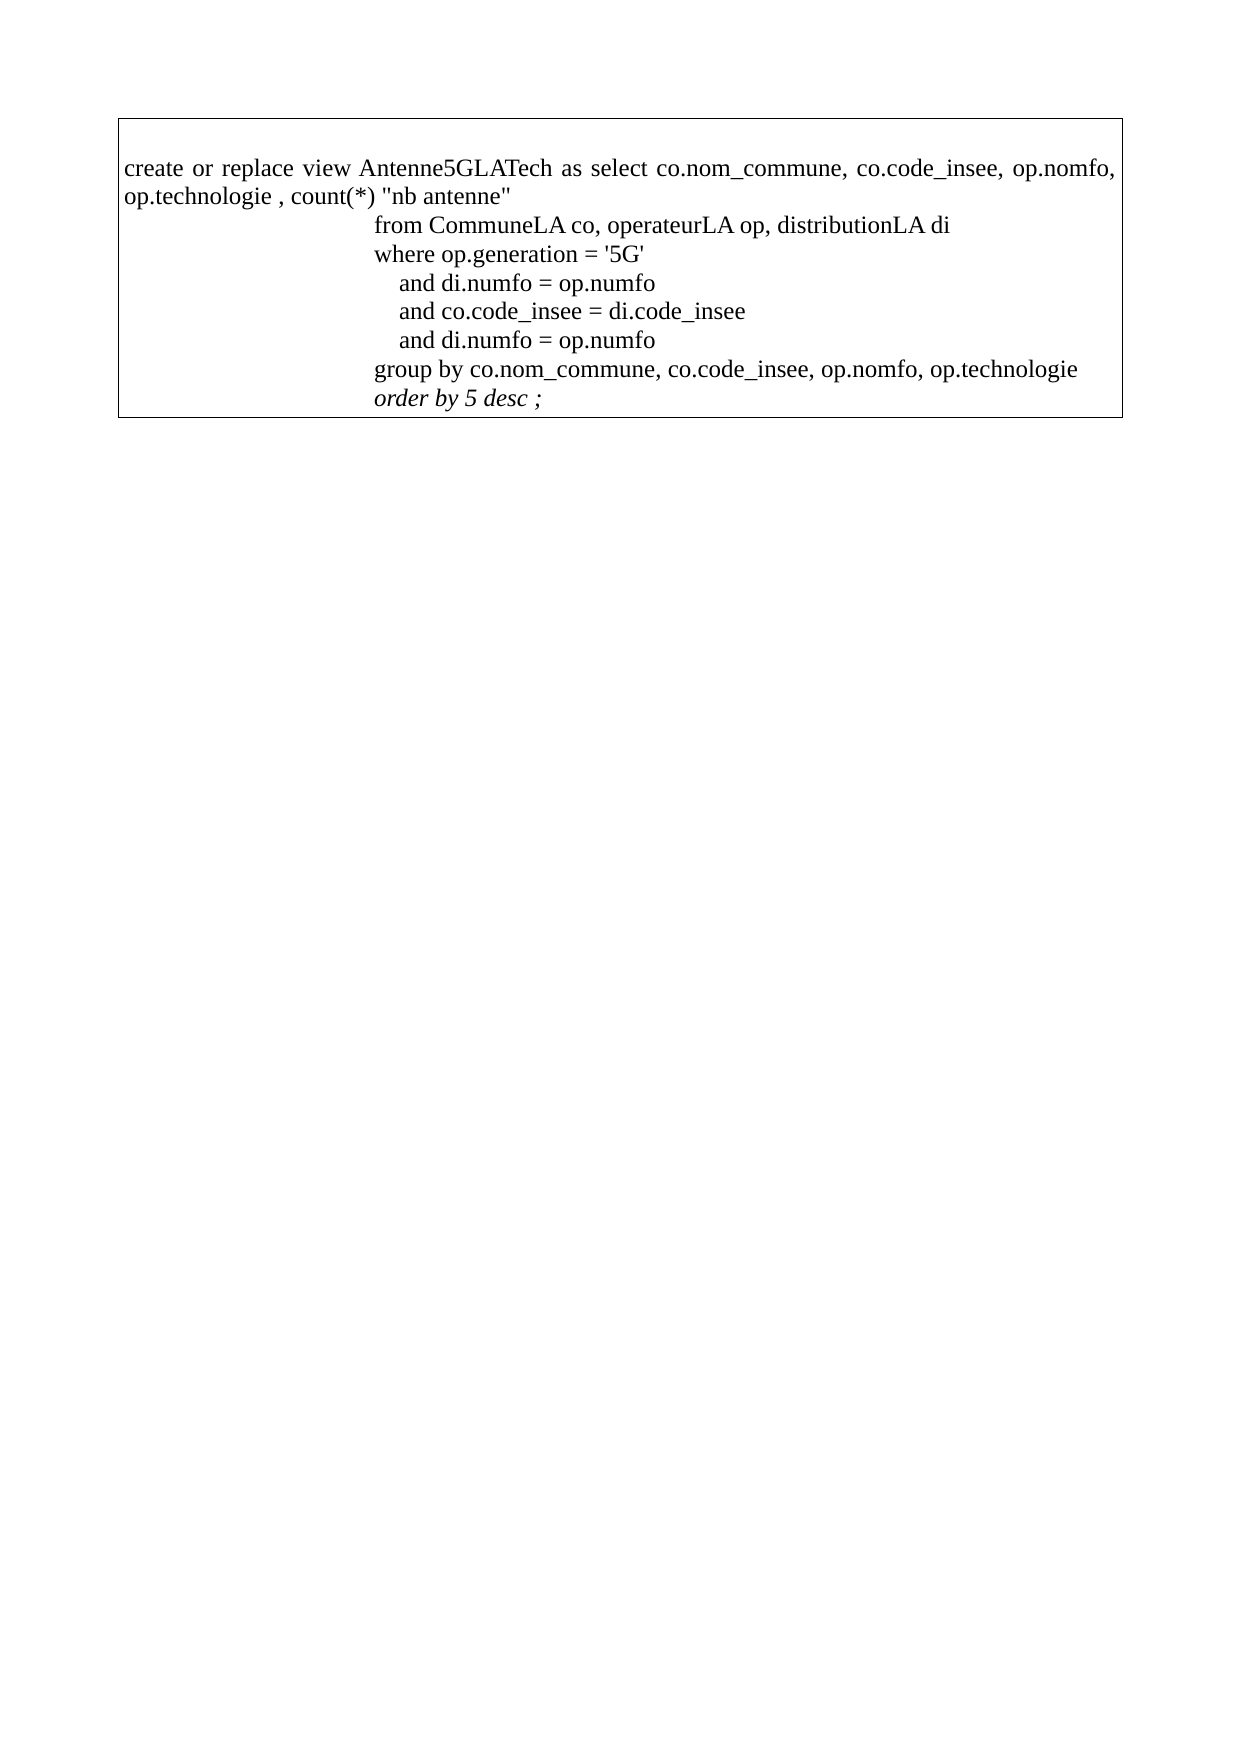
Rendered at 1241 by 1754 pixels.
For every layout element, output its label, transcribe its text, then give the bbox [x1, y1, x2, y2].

table_header create or replace view Antenne5GLATech as select co.nom_commune, co.code_insee, op.nomfo, op.technologie , count(*) "nb antenne" from CommuneLA co, operateurLA op, distributionLA di where op.generation = '5G' and di.numfo = op.numfo and co.code_insee = di.code_insee and di.numfo = op.numfo group by co.nom_commune, co.code_insee, op.nomfo, op.technologie order by 5 desc ; [119, 119, 1122, 417]
